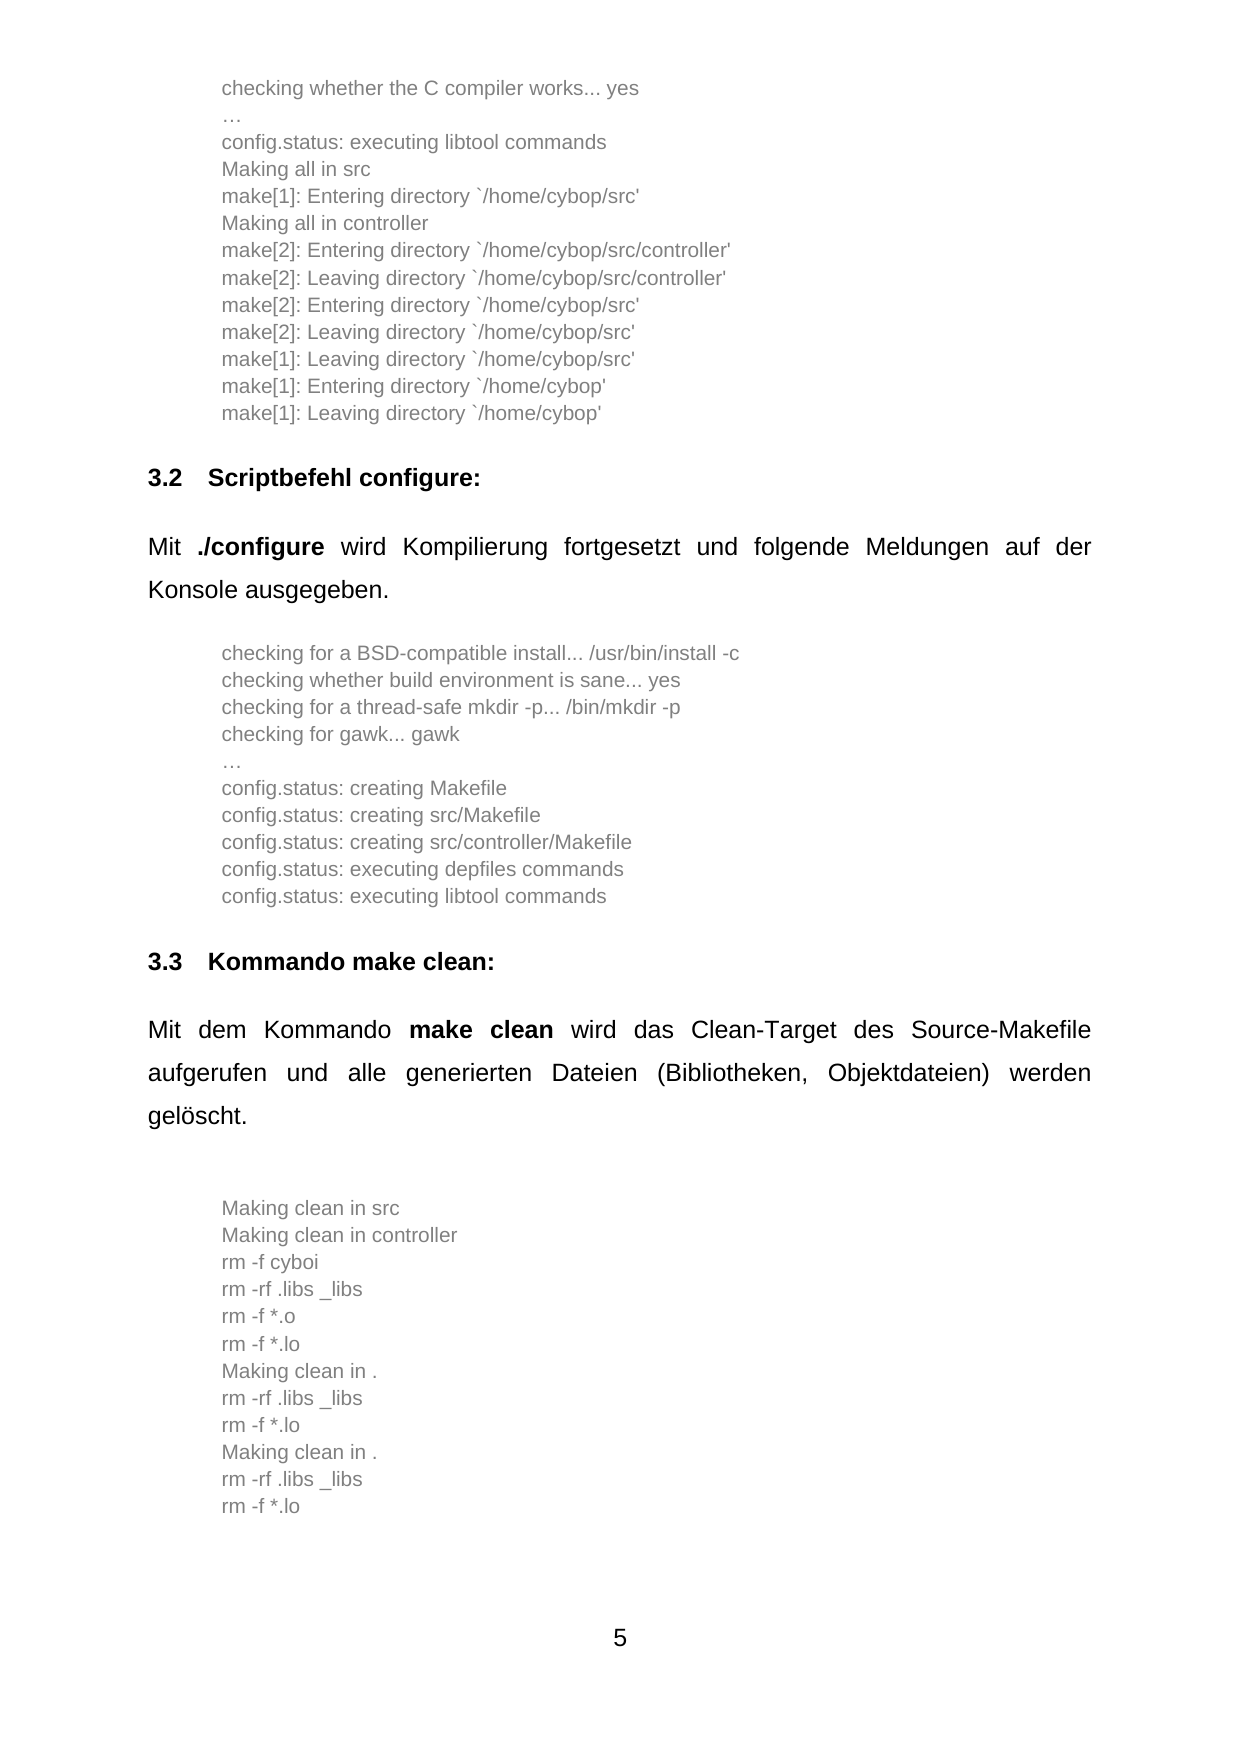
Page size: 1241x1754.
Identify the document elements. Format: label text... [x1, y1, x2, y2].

text checking whether build environment is sane... yes [148, 666, 1093, 693]
text checking for a thread-safe mkdir -p... /bin/mkdir -p [148, 693, 1093, 720]
text … [148, 747, 1093, 774]
text rm -f *.o [148, 1302, 1093, 1329]
text make[1]: Entering directory `/home/cybop' [148, 372, 1093, 399]
text checking for gawk... gawk [148, 720, 1093, 747]
subtitle Kommando make clean: [148, 947, 1093, 976]
text config.status: creating src/Makefile [148, 801, 1093, 828]
text config.status: executing depfiles commands [148, 855, 1093, 882]
text checking for a BSD-compatible install... /usr/bin/install -c [148, 638, 1093, 666]
text make[2]: Entering directory `/home/cybop/src' [148, 290, 1093, 317]
text make[2]: Leaving directory `/home/cybop/src/controller' [148, 263, 1093, 290]
text make[1]: Entering directory `/home/cybop/src' [148, 182, 1093, 209]
text rm -f *.lo [148, 1411, 1093, 1438]
text rm -rf .libs _libs [148, 1383, 1093, 1411]
text make[1]: Leaving directory `/home/cybop/src' [148, 344, 1093, 372]
text Making clean in src [148, 1194, 1093, 1221]
text Mit dem Kommando make clean wird das Clean-Target des Source-Makefile aufgerufen und alle generierten Dateien (Bibliotheken, Objektdateien) werden gelöscht. [148, 1015, 1093, 1130]
text make[1]: Leaving directory `/home/cybop' [148, 399, 1093, 426]
text Mit ./configure wird Kompilierung fortgesetzt und folgende Meldungen auf der Konsole ausgegeben. [148, 531, 1093, 603]
subtitle Scriptbefehl configure: [148, 463, 1093, 492]
text checking whether the C compiler works... yes … [148, 74, 1093, 128]
text config.status: executing libtool commands [148, 128, 1093, 155]
text config.status: creating Makefile [148, 774, 1093, 801]
text config.status: executing libtool commands [148, 882, 1093, 909]
text rm -rf .libs _libs [148, 1275, 1093, 1302]
text Making clean in . [148, 1356, 1093, 1383]
text Making all in src [148, 155, 1093, 182]
text config.status: creating src/controller/Makefile [148, 828, 1093, 855]
text make[2]: Leaving directory `/home/cybop/src' [148, 317, 1093, 344]
text Making all in controller [148, 209, 1093, 236]
text Making clean in controller [148, 1221, 1093, 1248]
text rm -f *.lo [148, 1329, 1093, 1356]
text rm -rf .libs _libs [148, 1465, 1093, 1492]
text rm -f *.lo [148, 1492, 1093, 1519]
text rm -f cyboi [148, 1248, 1093, 1275]
text Making clean in . [148, 1438, 1093, 1465]
text make[2]: Entering directory `/home/cybop/src/controller' [148, 236, 1093, 263]
